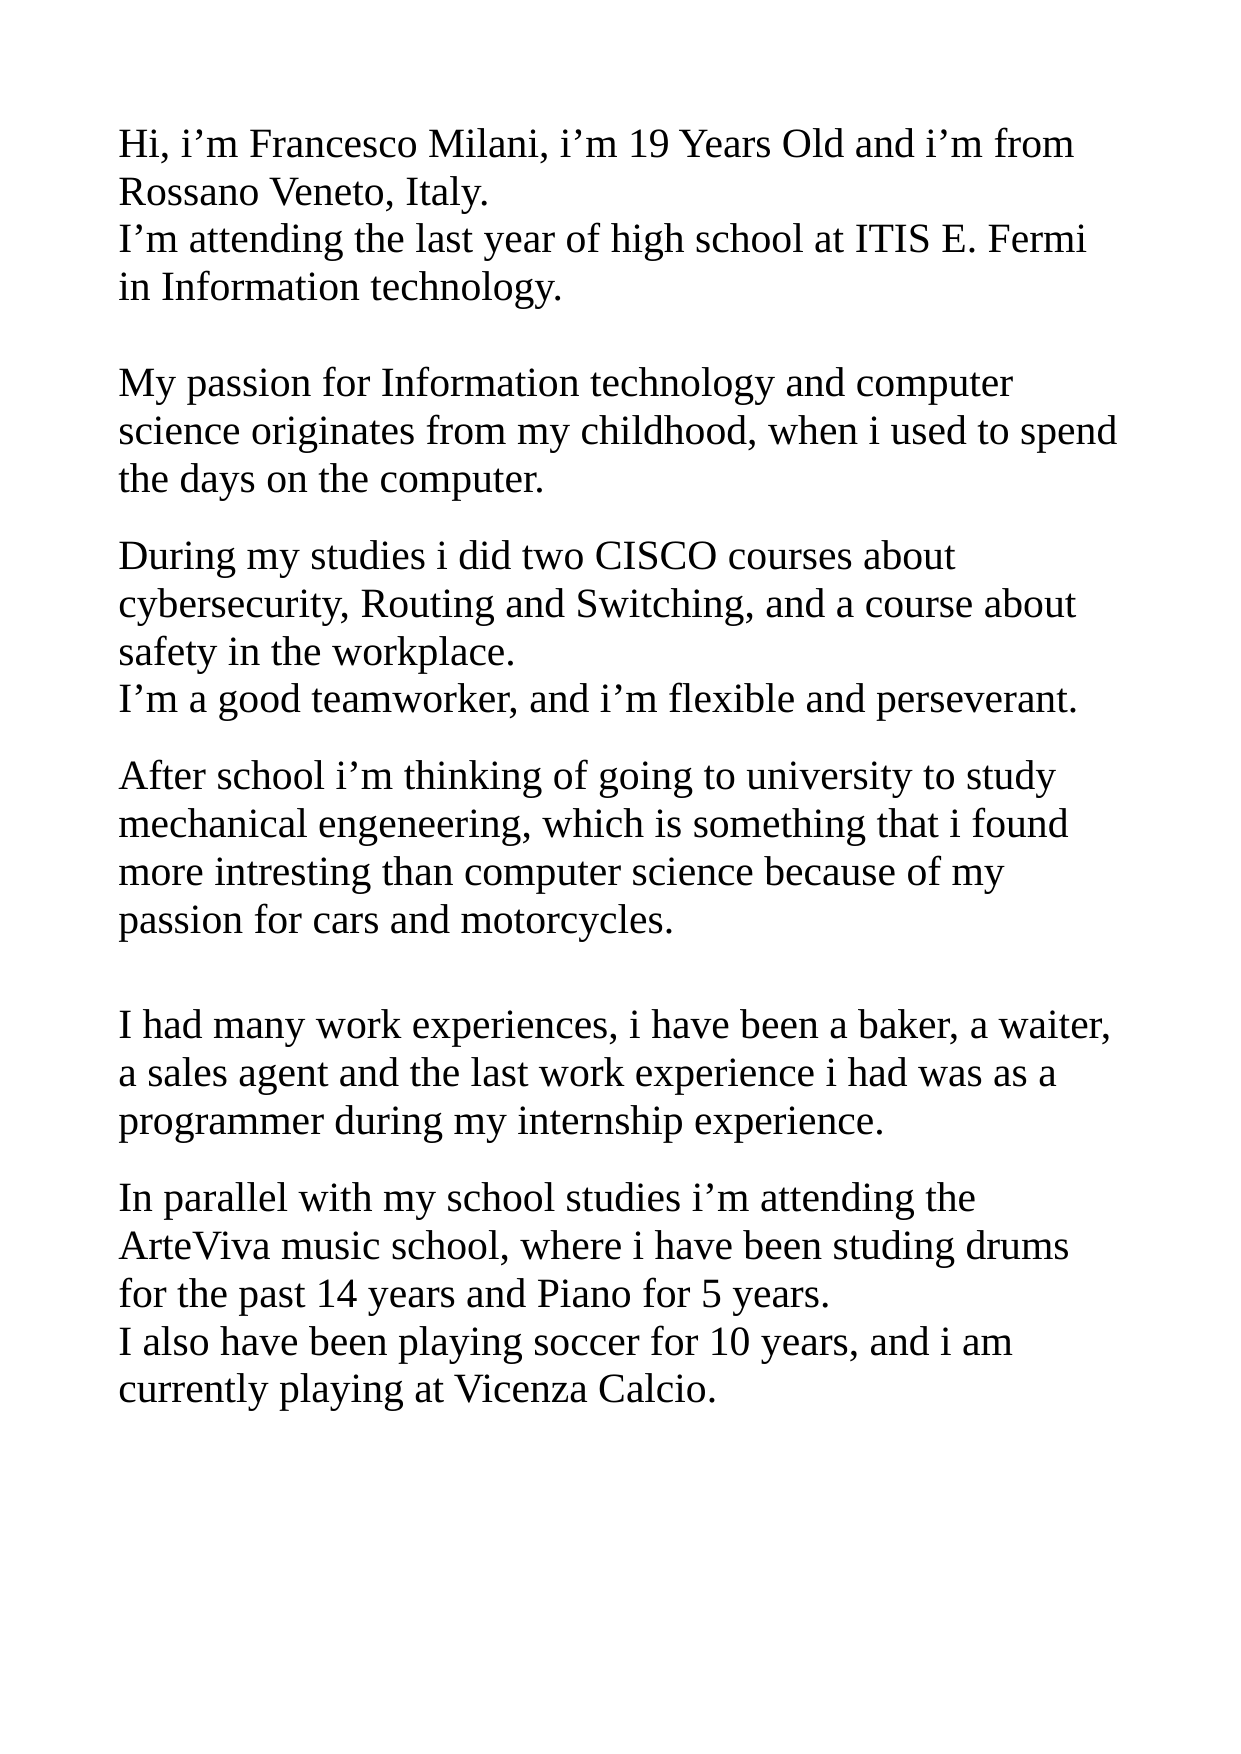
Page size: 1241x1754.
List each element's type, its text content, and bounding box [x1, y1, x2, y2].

text My passion for Information technology and computer science originates from my childhood, when i used to spend the days on the computer. [118, 358, 1122, 501]
text I’m attending the last year of high school at ITIS E. Fermi in Information technology. [118, 214, 1122, 310]
text Hi, i’m Francesco Milani, i’m 19 Years Old and i’m from Rossano Veneto, Italy. [118, 118, 1122, 214]
text In parallel with my school studies i’m attending the ArteViva music school, where i have been studing drums for the past 14 years and Piano for 5 years. [118, 1172, 1122, 1316]
text During my studies i did two CISCO courses about cybersecurity, Routing and Switching, and a course about safety in the workplace. [118, 530, 1122, 674]
text After school i’m thinking of going to university to study mechanical engeneering, which is something that i found more intresting than computer science because of my passion for cars and motorcycles. [118, 751, 1122, 942]
text I’m a good teamworker, and i’m flexible and perseverant. [118, 674, 1122, 722]
text I also have been playing soccer for 10 years, and i am currently playing at Vicenza Calcio. [118, 1316, 1122, 1412]
text I had many work experiences, i have been a baker, a waiter, a sales agent and the last work experience i had was as a programmer during my internship experience. [118, 1000, 1122, 1143]
